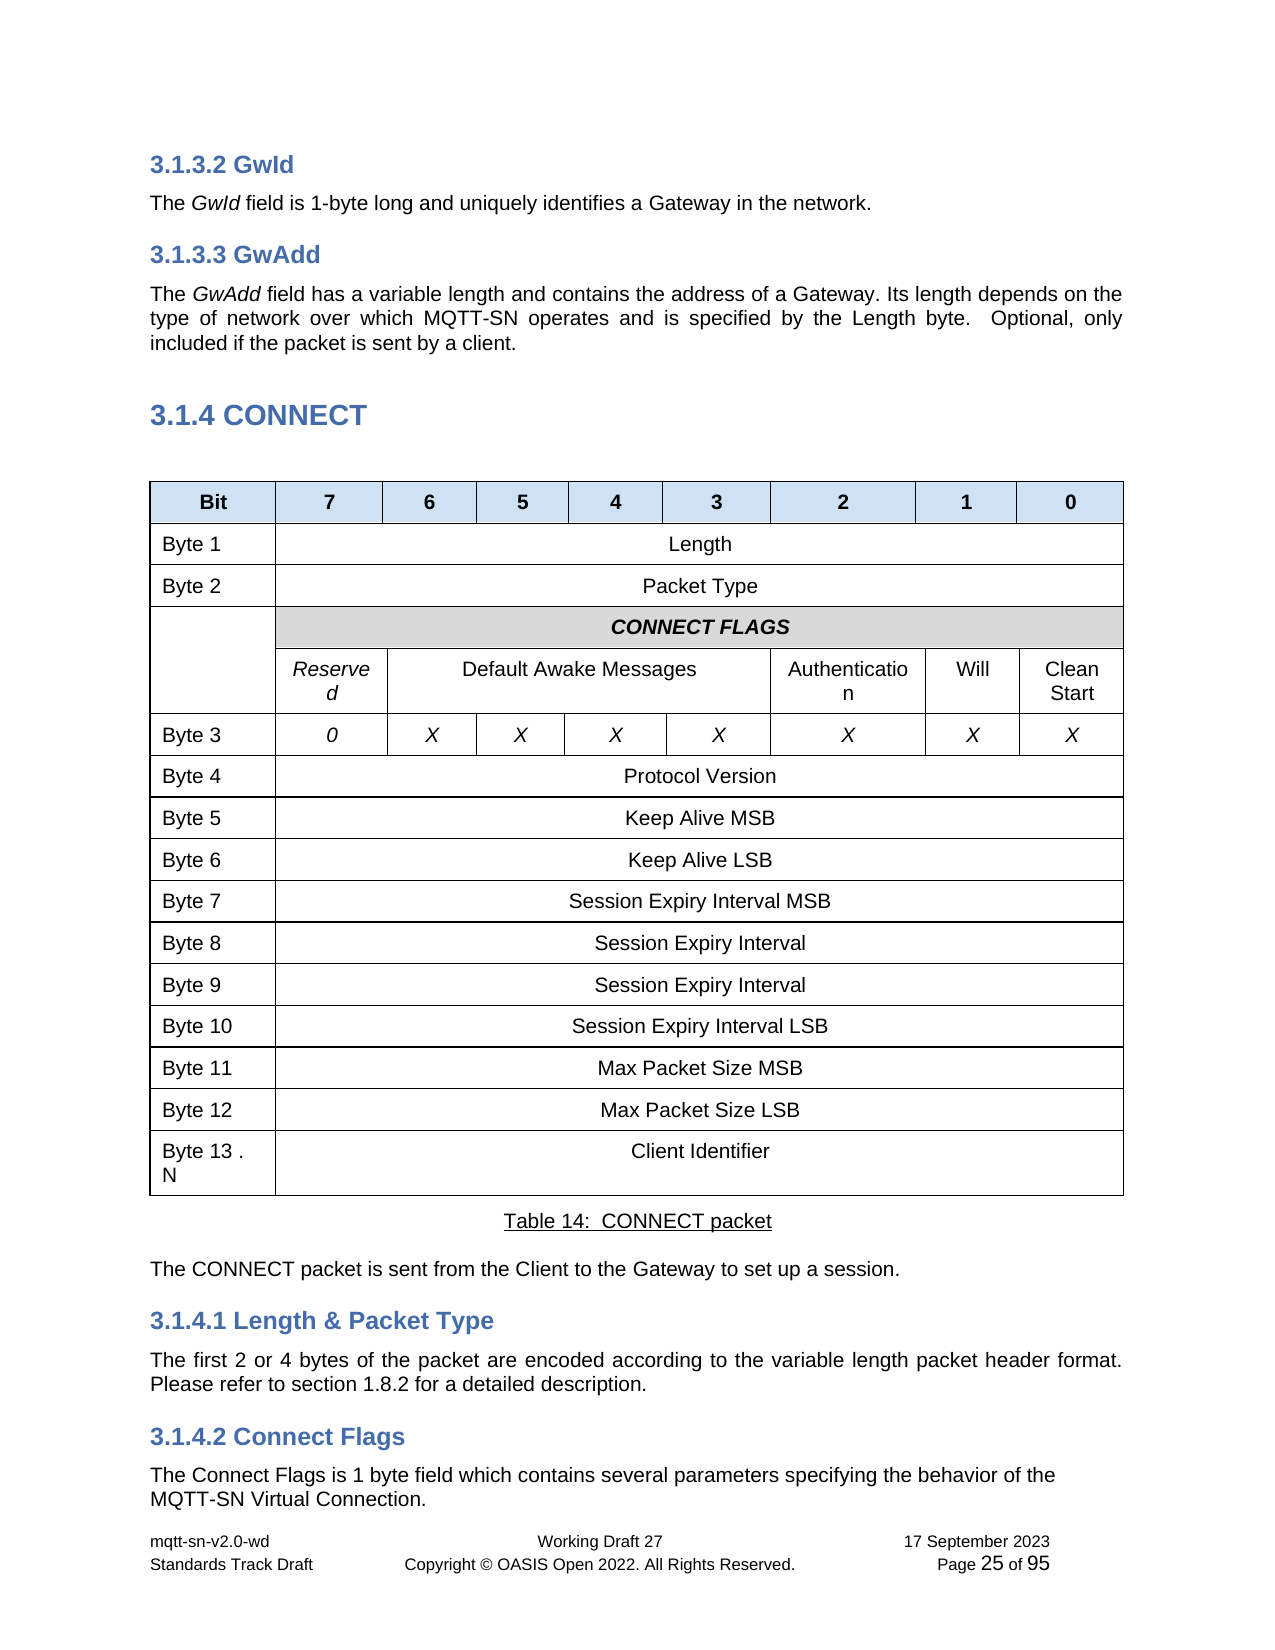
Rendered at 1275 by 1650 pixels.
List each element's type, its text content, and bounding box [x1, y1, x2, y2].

table_cell Default Awake Messages [388, 649, 770, 713]
table_cell Session Expiry Interval LSB [276, 1006, 1123, 1046]
text The Connect Flags is 1 byte field which contains several parameters specifying the behavior of the MQTT-SN Virtual Connection. [150, 1463, 1125, 1511]
table_cell X [565, 714, 666, 755]
table_cell Byte 13 . N [151, 1131, 275, 1195]
table_cell [151, 607, 275, 713]
table_header Bit [151, 482, 275, 522]
table_cell Max Packet Size LSB [276, 1089, 1123, 1130]
table_cell Keep Alive LSB [276, 839, 1123, 880]
table_cell X [771, 714, 925, 755]
table_cell Session Expiry Interval MSB [276, 881, 1123, 921]
table_cell Clean Start [1020, 649, 1123, 713]
table_cell CONNECT FLAGS [276, 607, 1123, 647]
table_cell X [667, 714, 770, 755]
table_cell Session Expiry Interval [276, 964, 1123, 1005]
table_header 1 [916, 482, 1016, 522]
text The GwId field is 1-byte long and uniquely identifies a Gateway in the network. [149, 191, 1124, 215]
table_cell Byte 7 [151, 881, 275, 921]
table_cell Byte 5 [151, 798, 275, 838]
table_cell Keep Alive MSB [276, 798, 1123, 838]
table_cell Length [276, 524, 1123, 564]
table_header 5 [477, 482, 568, 522]
subtitle 3.1.4.1 Length & Packet Type [150, 1306, 1125, 1335]
table_cell Byte 3 [151, 714, 275, 755]
table_header 6 [383, 482, 476, 522]
table_cell X [388, 714, 476, 755]
subtitle 3.1.4 CONNECT [150, 398, 1125, 432]
table_cell Reserved [276, 649, 387, 713]
table_cell Byte 4 [151, 756, 275, 796]
text The GwAdd field has a variable length and contains the address of a Gateway. Its length depends on the type of network over which MQTT-SN operates and is specified by the Length byte. Optional, only included if the packet is sent by a client. [150, 281, 1124, 354]
table_header 7 [276, 482, 382, 522]
text Table 14: CONNECT packet [150, 1209, 1125, 1233]
table_cell Client Identifier [276, 1131, 1123, 1195]
table_cell Protocol Version [276, 756, 1123, 796]
table_cell Authentication [771, 649, 925, 713]
table_cell Byte 8 [151, 923, 275, 963]
table_header 0 [1017, 482, 1123, 522]
table_cell Byte 6 [151, 839, 275, 880]
table_cell X [1020, 714, 1123, 755]
table_header 3 [663, 482, 770, 522]
table_cell Byte 11 [151, 1048, 275, 1088]
table_header 4 [569, 482, 662, 522]
subtitle 3.1.3.2 GwId [150, 150, 1124, 179]
table_cell 0 [276, 714, 387, 755]
table_cell Byte 12 [151, 1089, 275, 1130]
table_cell X [926, 714, 1019, 755]
subtitle 3.1.4.2 Connect Flags [150, 1422, 1125, 1450]
table_cell Byte 2 [151, 565, 275, 606]
table_cell Byte 10 [151, 1006, 275, 1046]
table_cell Session Expiry Interval [276, 923, 1123, 963]
table_cell X [477, 714, 564, 755]
table_cell Byte 1 [151, 524, 275, 564]
table_header 2 [771, 482, 915, 522]
text The first 2 or 4 bytes of the packet are encoded according to the variable length packet header format. Please refer to section 1.8.2 for a detailed description. [150, 1347, 1124, 1396]
table_cell Max Packet Size MSB [276, 1048, 1123, 1088]
text The CONNECT packet is sent from the Client to the Gateway to set up a session. [150, 1257, 1125, 1281]
table_cell Will [926, 649, 1019, 713]
table_cell Packet Type [276, 565, 1123, 606]
table_cell Byte 9 [151, 964, 275, 1005]
subtitle 3.1.3.3 GwAdd [150, 240, 1124, 269]
